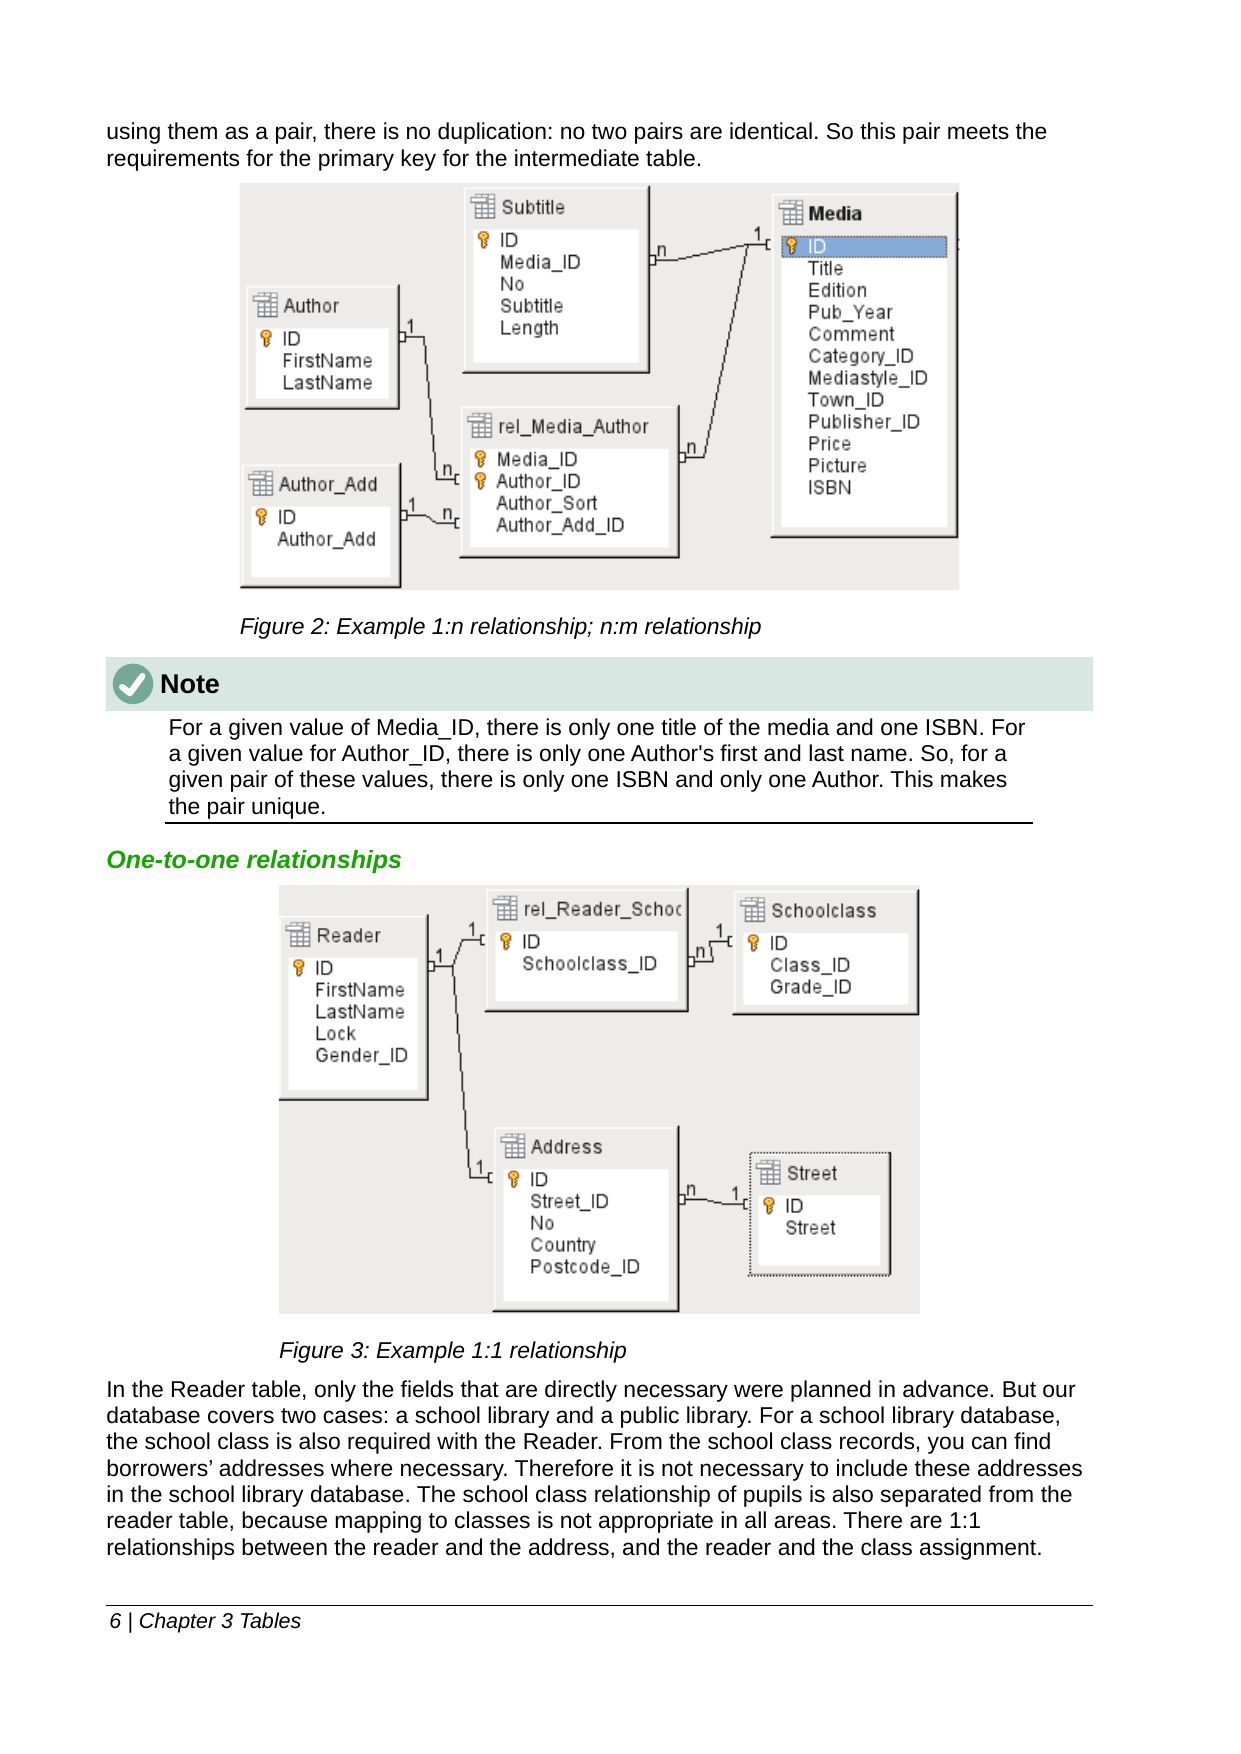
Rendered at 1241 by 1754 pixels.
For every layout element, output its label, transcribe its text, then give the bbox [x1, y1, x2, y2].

subtitle Note [106, 657, 1093, 711]
subtitle One-to-one relationships [106, 845, 1093, 873]
text For a given value of Media_ID, there is only one title of the media and one ISBN. For a given value for Author_ID, there is only one Author's first and last name. So, for a given pair of these values, there is only one ISBN and only one Author. This makes the pair unique. [165, 711, 1033, 822]
picture [239, 183, 960, 590]
text using them as a pair, there is no duplication: no two pairs are identical. So this pair meets the requirements for the primary key for the intermediate table. [106, 118, 1093, 171]
text Figure 3: Example 1:1 relationship [279, 1337, 920, 1364]
picture [278, 885, 920, 1314]
text Figure 2: Example 1:n relationship; n:m relationship [239, 613, 959, 639]
text In the Reader table, only the fields that are directly necessary were planned in advance. But our database covers two cases: a school library and a public library. For a school library database, the school class is also required with the Reader. From the school class records, you can find borrowers’ addresses where necessary. Therefore it is not necessary to include these addresses in the school library database. The school class relationship of pupils is also separated from the reader table, because mapping to classes is not appropriate in all areas. There are 1:1 relationships between the reader and the address, and the reader and the class assignment. [106, 1376, 1093, 1560]
